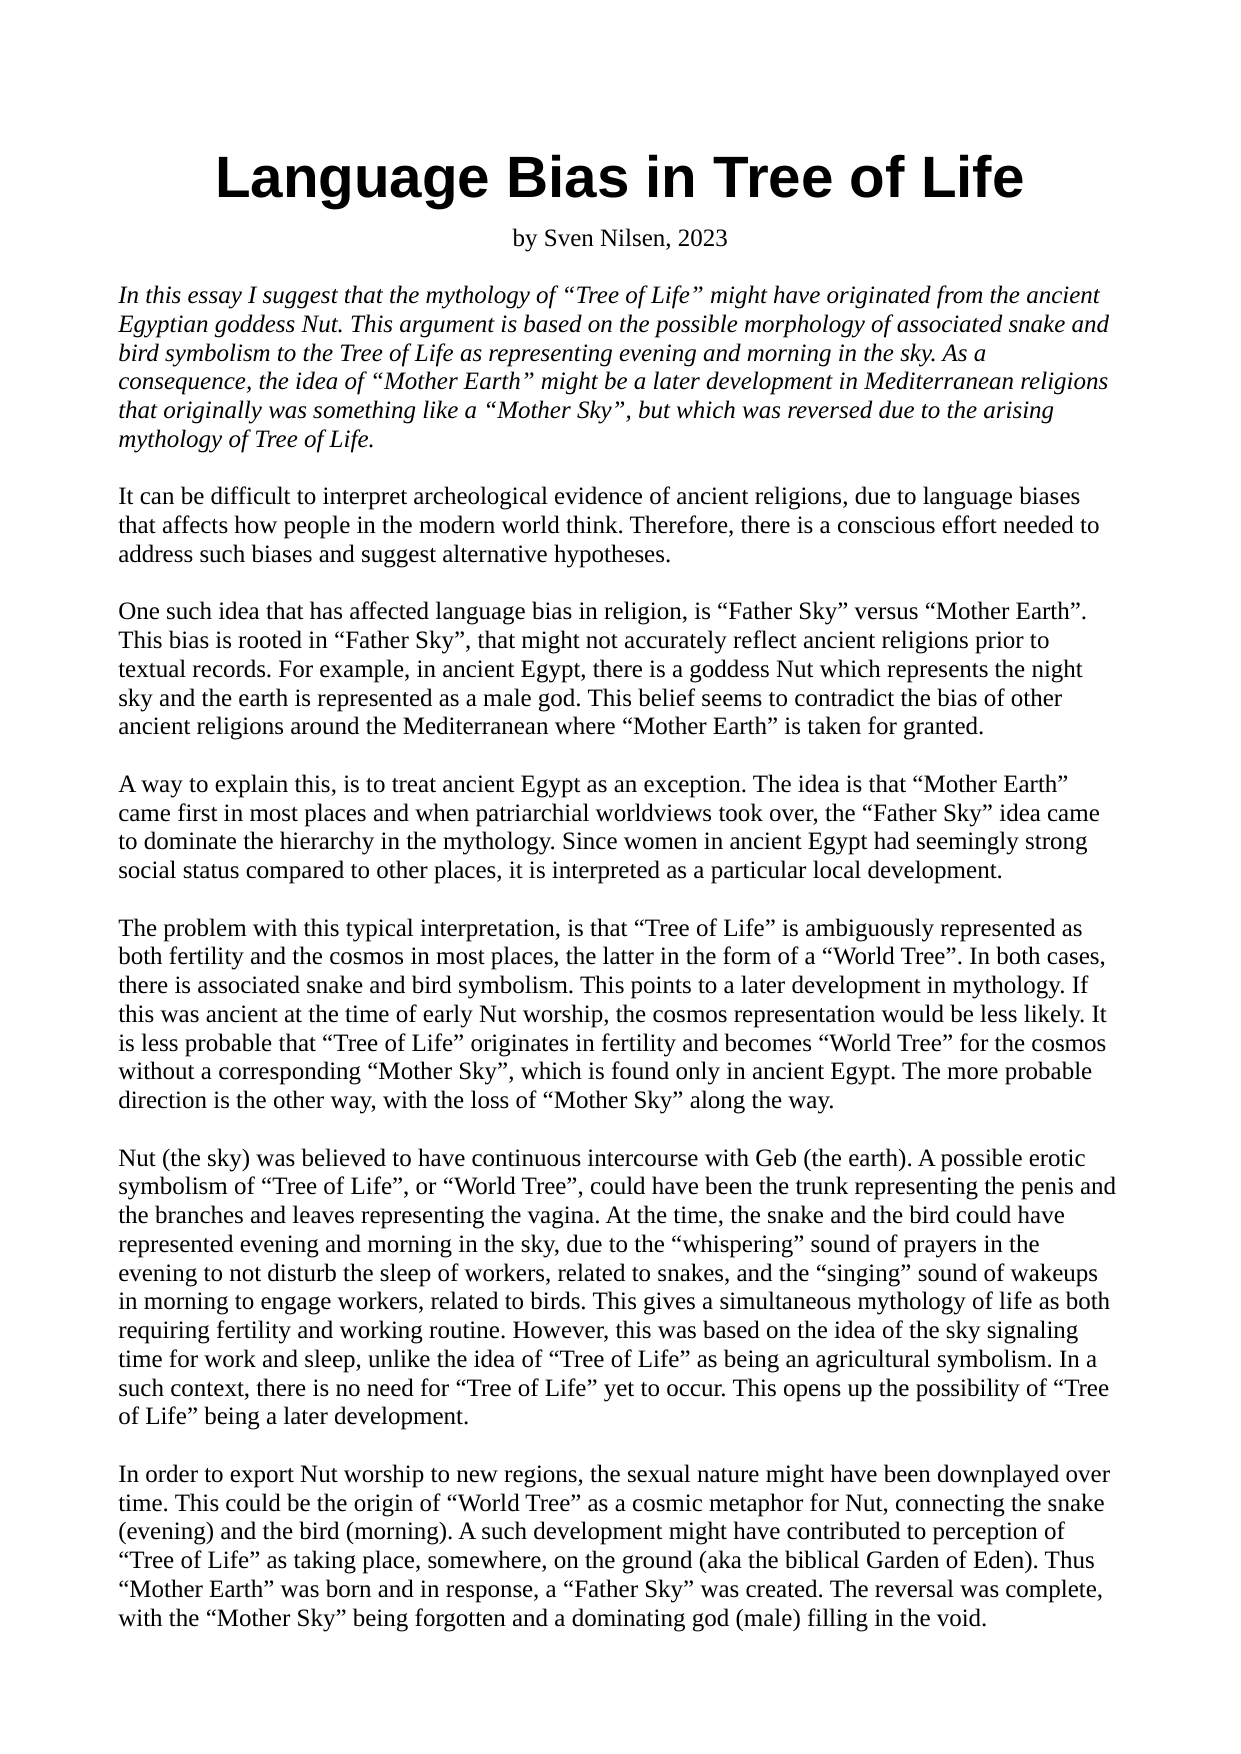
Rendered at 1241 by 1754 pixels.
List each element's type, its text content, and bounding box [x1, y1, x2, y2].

text Nut (the sky) was believed to have continuous intercourse with Geb (the earth). A possible erotic symbolism of “Tree of Life”, or “World Tree”, could have been the trunk representing the penis and the branches and leaves representing the vagina. At the time, the snake and the bird could have represented evening and morning in the sky, due to the “whispering” sound of prayers in the evening to not disturb the sleep of workers, related to snakes, and the “singing” sound of wakeups in morning to engage workers, related to birds. This gives a simultaneous mythology of life as both requiring fertility and working routine. However, this was based on the idea of the sky signaling time for work and sleep, unlike the idea of “Tree of Life” as being an agricultural symbolism. In a such context, there is no need for “Tree of Life” yet to occur. This opens up the possibility of “Tree of Life” being a later development. [118, 1143, 1122, 1430]
title Language Bias in Tree of Life [118, 143, 1122, 210]
text In this essay I suggest that the mythology of “Tree of Life” might have originated from the ancient Egyptian goddess Nut. This argument is based on the possible morphology of associated snake and bird symbolism to the Tree of Life as representing evening and morning in the sky. As a consequence, the idea of “Mother Earth” might be a later development in Mediterranean religions that originally was something like a “Mother Sky”, but which was reversed due to the arising mythology of Tree of Life. [118, 280, 1122, 453]
text by Sven Nilsen, 2023 [118, 223, 1122, 251]
text One such idea that has affected language bias in religion, is “Father Sky” versus “Mother Earth”. This bias is rooted in “Father Sky”, that might not accurately reflect ancient religions prior to textual records. For example, in ancient Egypt, there is a goddess Nut which represents the night sky and the earth is represented as a male god. This belief seems to contradict the bias of other ancient religions around the Mediterranean where “Mother Earth” is taken for granted. [118, 596, 1122, 740]
text The problem with this typical interpretation, is that “Tree of Life” is ambiguously represented as both fertility and the cosmos in most places, the latter in the form of a “World Tree”. In both cases, there is associated snake and bird symbolism. This points to a later development in mythology. If this was ancient at the time of early Nut worship, the cosmos representation would be less likely. It is less probable that “Tree of Life” originates in fertility and becomes “World Tree” for the cosmos without a corresponding “Mother Sky”, which is found only in ancient Egypt. The more probable direction is the other way, with the loss of “Mother Sky” along the way. [118, 913, 1122, 1114]
text In order to export Nut worship to new regions, the sexual nature might have been downplayed over time. This could be the origin of “World Tree” as a cosmic metaphor for Nut, connecting the snake (evening) and the bird (morning). A such development might have contributed to perception of “Tree of Life” as taking place, somewhere, on the ground (aka the biblical Garden of Eden). Thus “Mother Earth” was born and in response, a “Father Sky” was created. The reversal was complete, with the “Mother Sky” being forgotten and a dominating god (male) filling in the void. [118, 1459, 1122, 1631]
text It can be difficult to interpret archeological evidence of ancient religions, due to language biases that affects how people in the modern world think. Therefore, there is a conscious effort needed to address such biases and suggest alternative hypotheses. [118, 481, 1122, 568]
text A way to explain this, is to treat ancient Egypt as an exception. The idea is that “Mother Earth” came first in most places and when patriarchial worldviews took over, the “Father Sky” idea came to dominate the hierarchy in the mythology. Since women in ancient Egypt had seemingly strong social status compared to other places, it is interpreted as a particular local development. [118, 769, 1122, 884]
